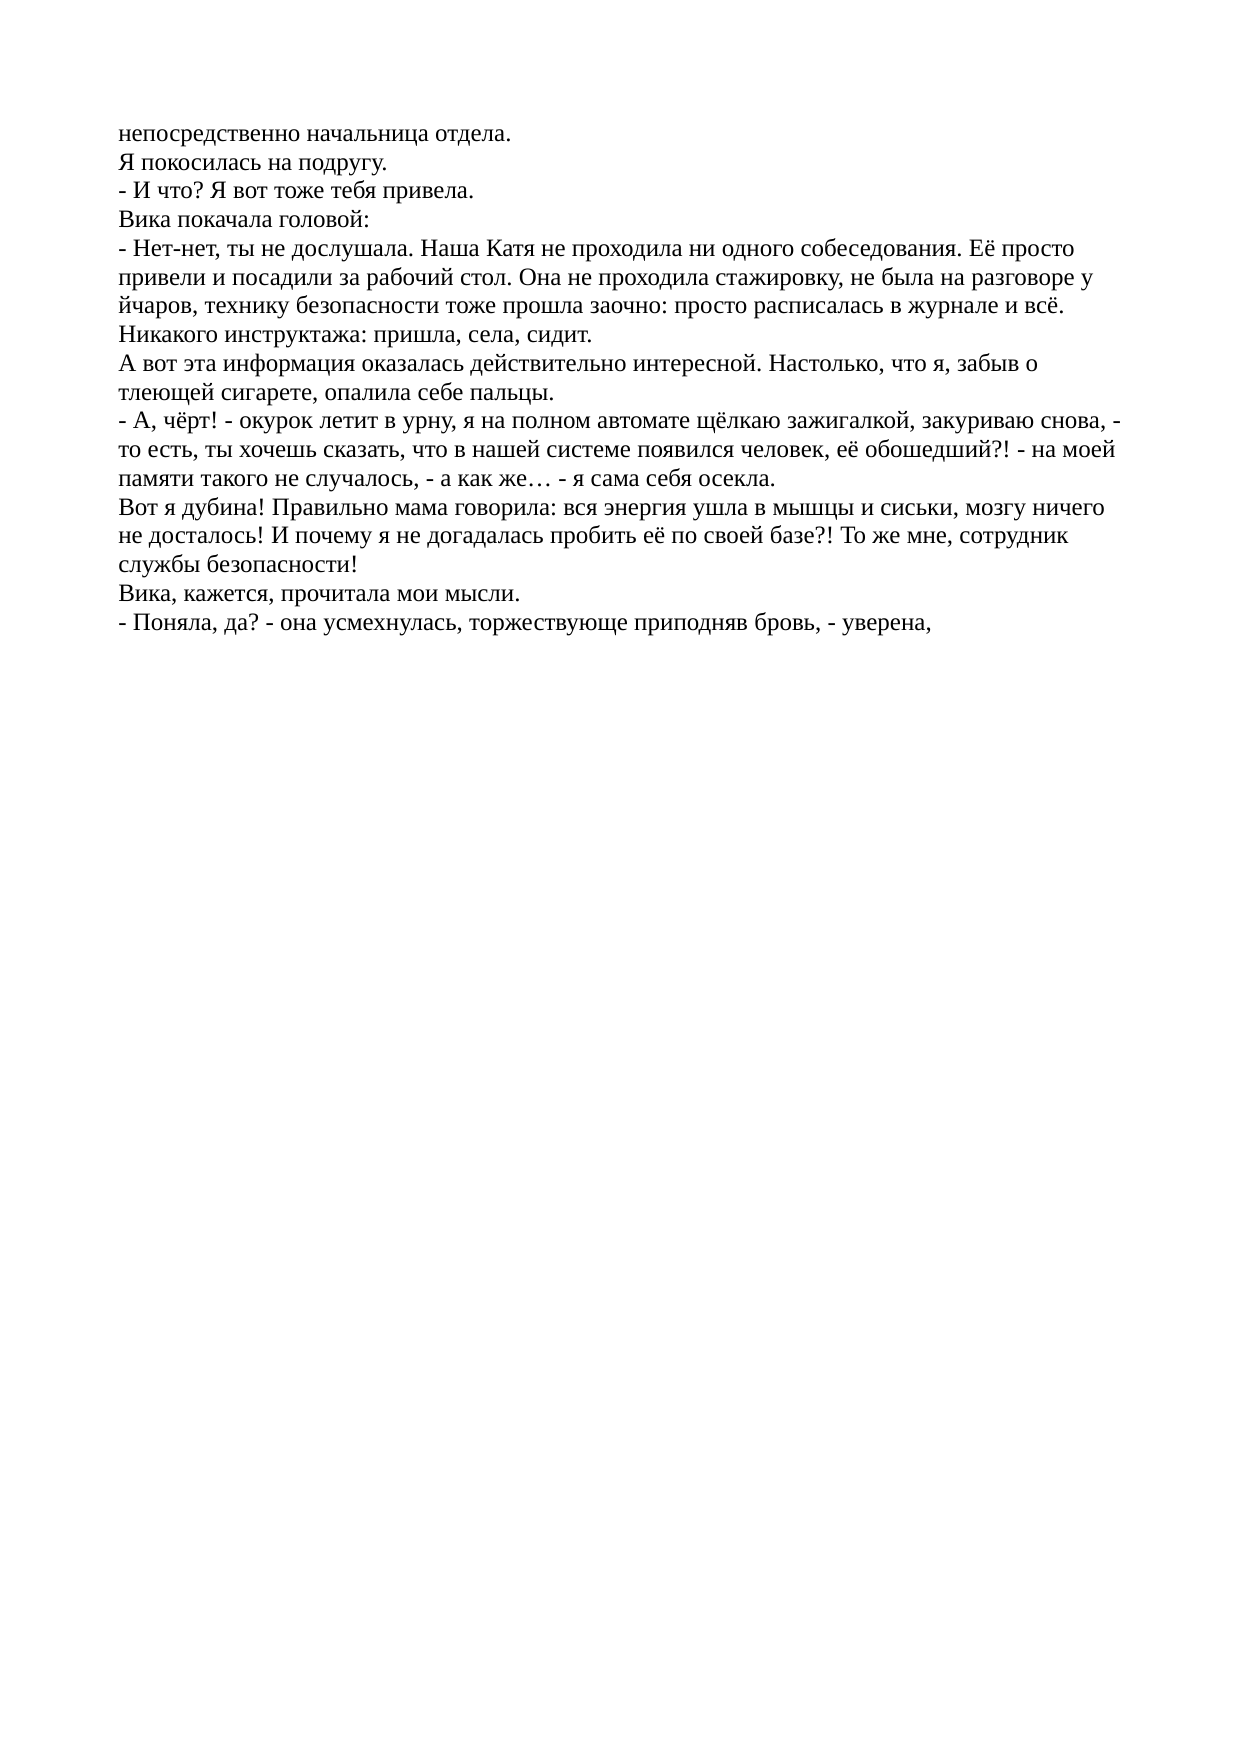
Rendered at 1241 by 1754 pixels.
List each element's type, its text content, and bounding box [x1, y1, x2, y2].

text непосредственно начальница отдела. [118, 118, 1122, 147]
text - И что? Я вот тоже тебя привела. [118, 176, 1122, 204]
text А вот эта информация оказалась действительно интересной. Настолько, что я, забыв о тлеющей сигарете, опалила себе пальцы. [118, 348, 1122, 406]
text - Поняла, да? - она усмехнулась, торжествующе приподняв бровь, - уверена, [118, 607, 1122, 636]
text Вика покачала головой: [118, 204, 1122, 233]
text Я покосилась на подругу. [118, 147, 1122, 176]
text - А, чёрт! - окурок летит в урну, я на полном автомате щёлкаю зажигалкой, закуриваю снова, - то есть, ты хочешь сказать, что в нашей системе появился человек, её обошедший?! - на моей памяти такого не случалось, - а как же… - я сама себя осекла. [118, 406, 1122, 492]
text Вика, кажется, прочитала мои мысли. [118, 578, 1122, 607]
text Вот я дубина! Правильно мама говорила: вся энергия ушла в мышцы и сиськи, мозгу ничего не досталось! И почему я не догадалась пробить её по своей базе?! То же мне, сотрудник службы безопасности! [118, 492, 1122, 578]
text - Нет-нет, ты не дослушала. Наша Катя не проходила ни одного собеседования. Её просто привели и посадили за рабочий стол. Она не проходила стажировку, не была на разговоре у йчаров, технику безопасности тоже прошла заочно: просто расписалась в журнале и всё. Никакого инструктажа: пришла, села, сидит. [118, 233, 1122, 348]
